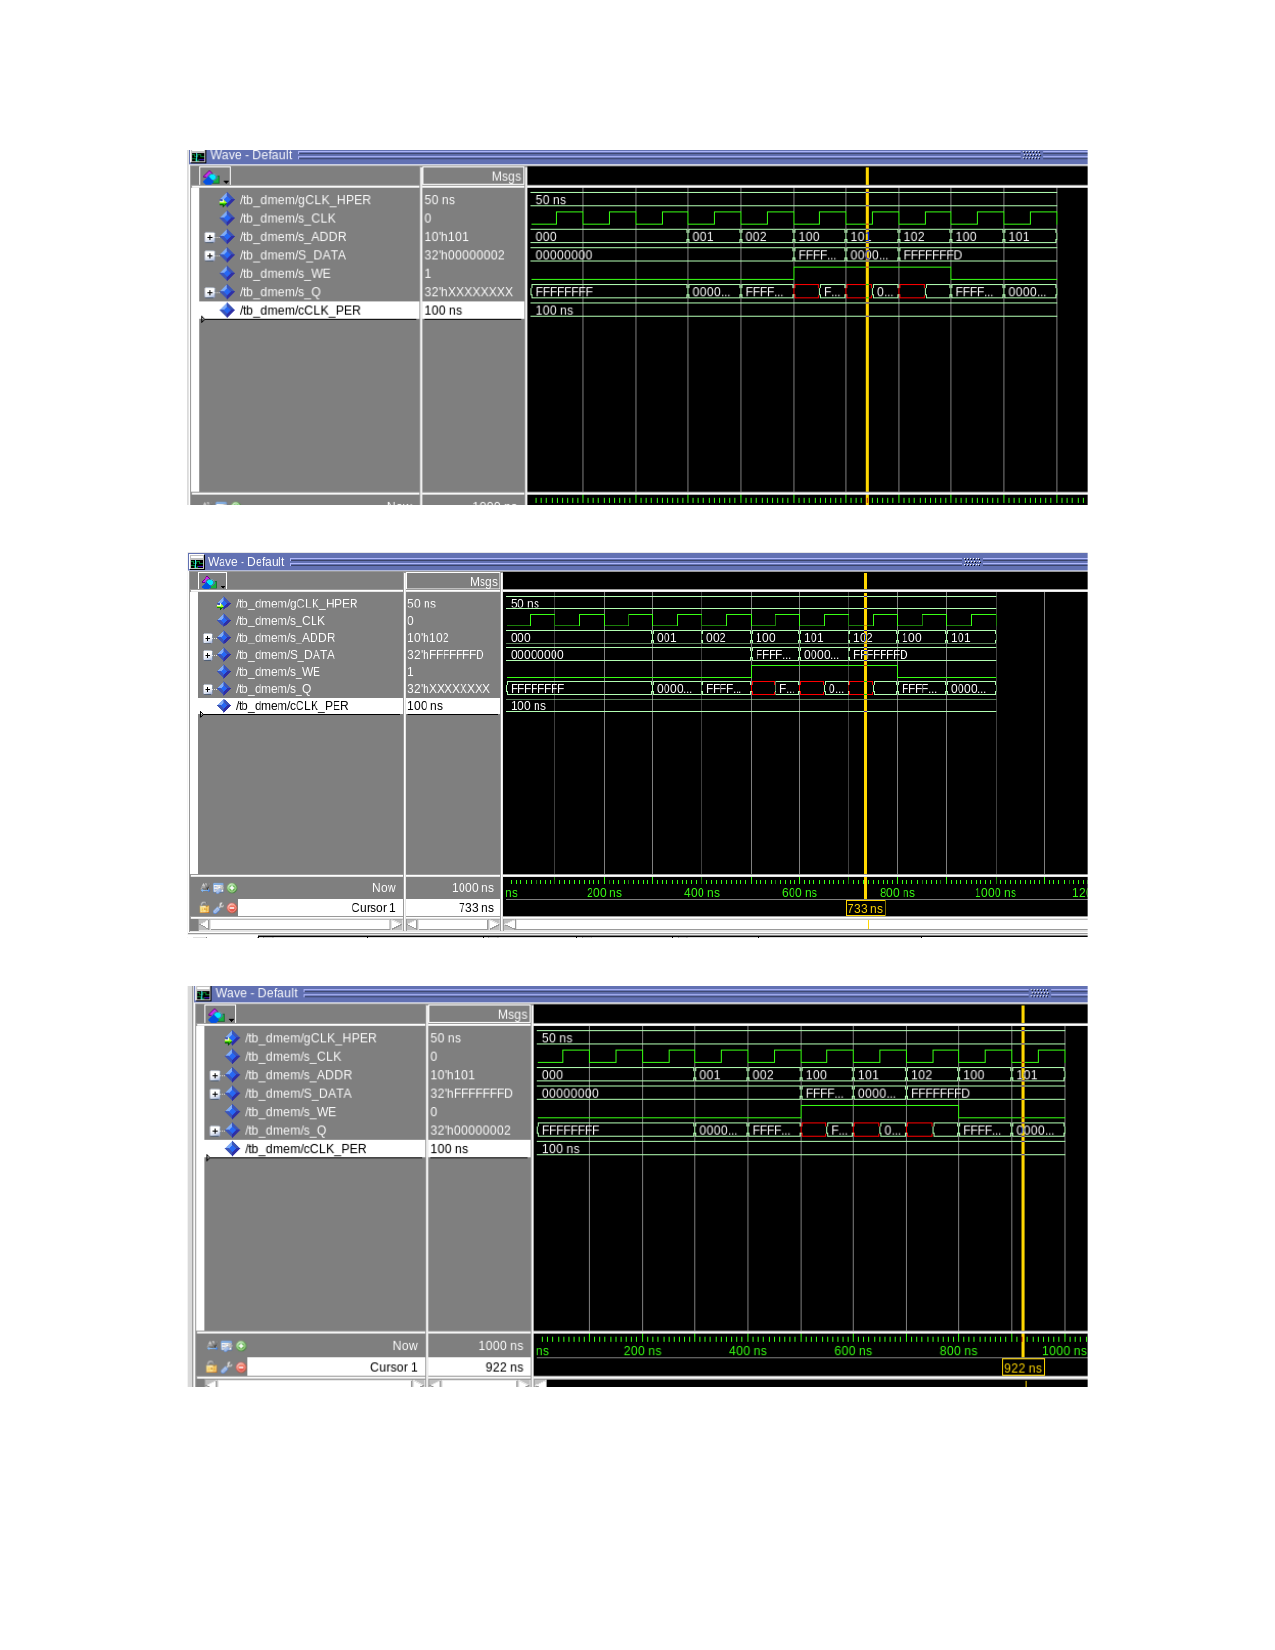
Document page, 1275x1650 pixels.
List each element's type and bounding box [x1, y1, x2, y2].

picture [187, 986, 1088, 1387]
picture [187, 150, 1088, 505]
picture [187, 552, 1088, 938]
